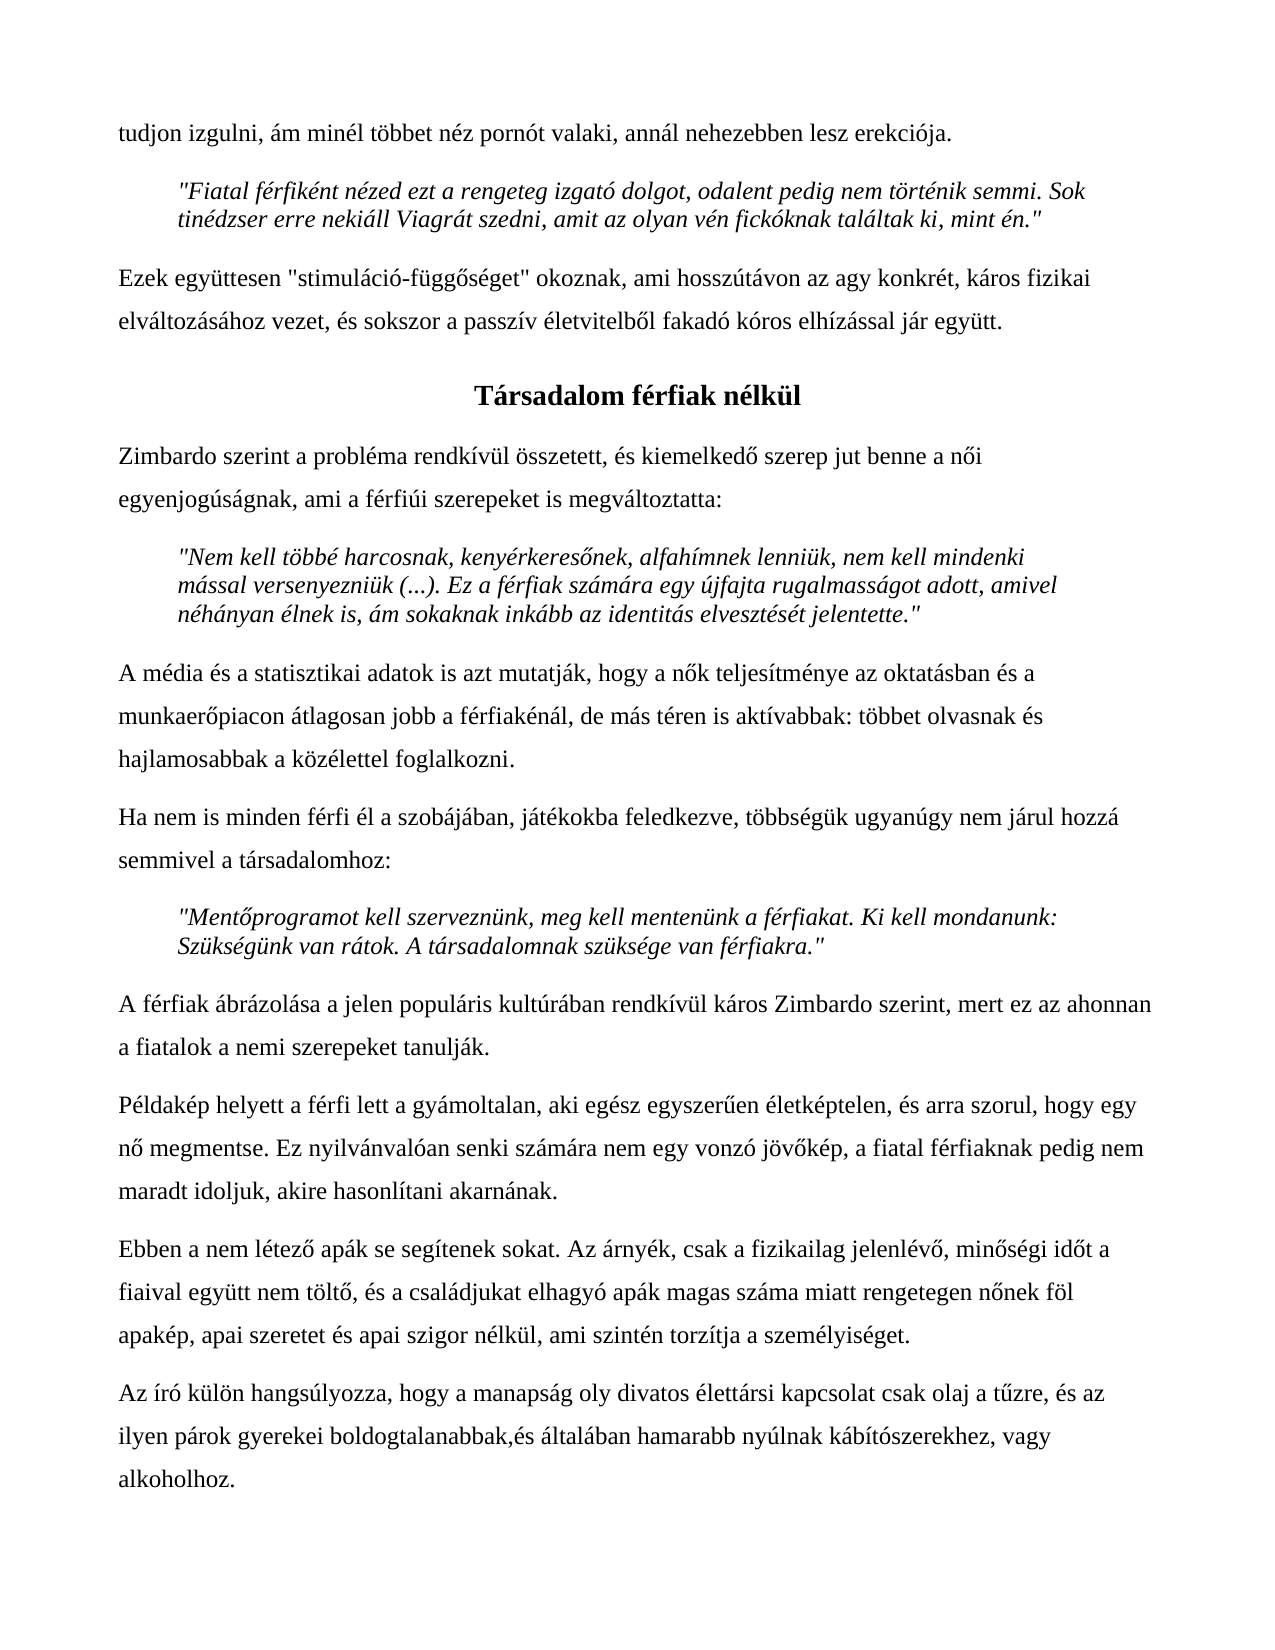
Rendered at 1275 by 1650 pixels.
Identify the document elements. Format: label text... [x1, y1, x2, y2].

text A média és a statisztikai adatok is azt mutatják, hogy a nők teljesítménye az oktatásban és a munkaerőpiacon átlagosan jobb a férfiakénál, de más téren is aktívabbak: többet olvasnak és hajlamosabbak a közélettel foglalkozni. [118, 658, 1157, 773]
text Ebben a nem létező apák se segítenek sokat. Az árnyék, csak a fizikailag jelenlévő, minőségi időt a fiaival együtt nem töltő, és a családjukat elhagyó apák magas száma miatt rengetegen nőnek föl apakép, apai szeretet és apai szigor nélkül, ami szintén torzítja a személyiséget. [118, 1234, 1157, 1349]
subtitle Társadalom férfiak nélkül [118, 378, 1157, 412]
text "Fiatal férfiként nézed ezt a rengeteg izgató dolgot, odalent pedig nem történik semmi. Sok tinédzser erre nekiáll Viagrát szedni, amit az olyan vén fickóknak találtak ki, mint én." [177, 176, 1098, 233]
text Ezek együttesen "stimuláció-függőséget" okoznak, ami hosszútávon az agy konkrét, káros fizikai elváltozásához vezet, és sokszor a passzív életvitelből fakadó kóros elhízással jár együtt. [118, 263, 1157, 335]
text Ha nem is minden férfi él a szobájában, játékokba feledkezve, többségük ugyanúgy nem járul hozzá semmivel a társadalomhoz: [118, 802, 1157, 873]
text "Nem kell többé harcosnak, kenyérkeresőnek, alfahímnek lenniük, nem kell mindenki mással versenyezniük (...). Ez a férfiak számára egy újfajta rugalmasságot adott, amivel néhányan élnek is, ám sokaknak inkább az identitás elvesztését jelentette." [177, 542, 1098, 628]
text Az író külön hangsúlyozza, hogy a manapság oly divatos élettársi kapcsolat csak olaj a tűzre, és az ilyen párok gyerekei boldogtalanabbak,és általában hamarabb nyúlnak kábítószerekhez, vagy alkoholhoz. [118, 1378, 1157, 1493]
text Példakép helyett a férfi lett a gyámoltalan, aki egész egyszerűen életképtelen, és arra szorul, hogy egy nő megmentse. Ez nyilvánvalóan senki számára nem egy vonzó jövőkép, a fiatal férfiaknak pedig nem maradt idoljuk, akire hasonlítani akarnának. [118, 1090, 1157, 1205]
text Zimbardo szerint a probléma rendkívül összetett, és kiemelkedő szerep jut benne a női egyenjogúságnak, ami a férfiúi szerepeket is megváltoztatta: [118, 441, 1157, 513]
text "Mentőprogramot kell szerveznünk, meg kell mentenünk a férfiakat. Ki kell mondanunk: Szükségünk van rátok. A társadalomnak szüksége van férfiakra." [177, 902, 1098, 960]
text tudjon izgulni, ám minél többet néz pornót valaki, annál nehezebben lesz erekciója. [118, 118, 1157, 147]
text A férfiak ábrázolása a jelen populáris kultúrában rendkívül káros Zimbardo szerint, mert ez az ahonnan a fiatalok a nemi szerepeket tanulják. [118, 989, 1157, 1061]
